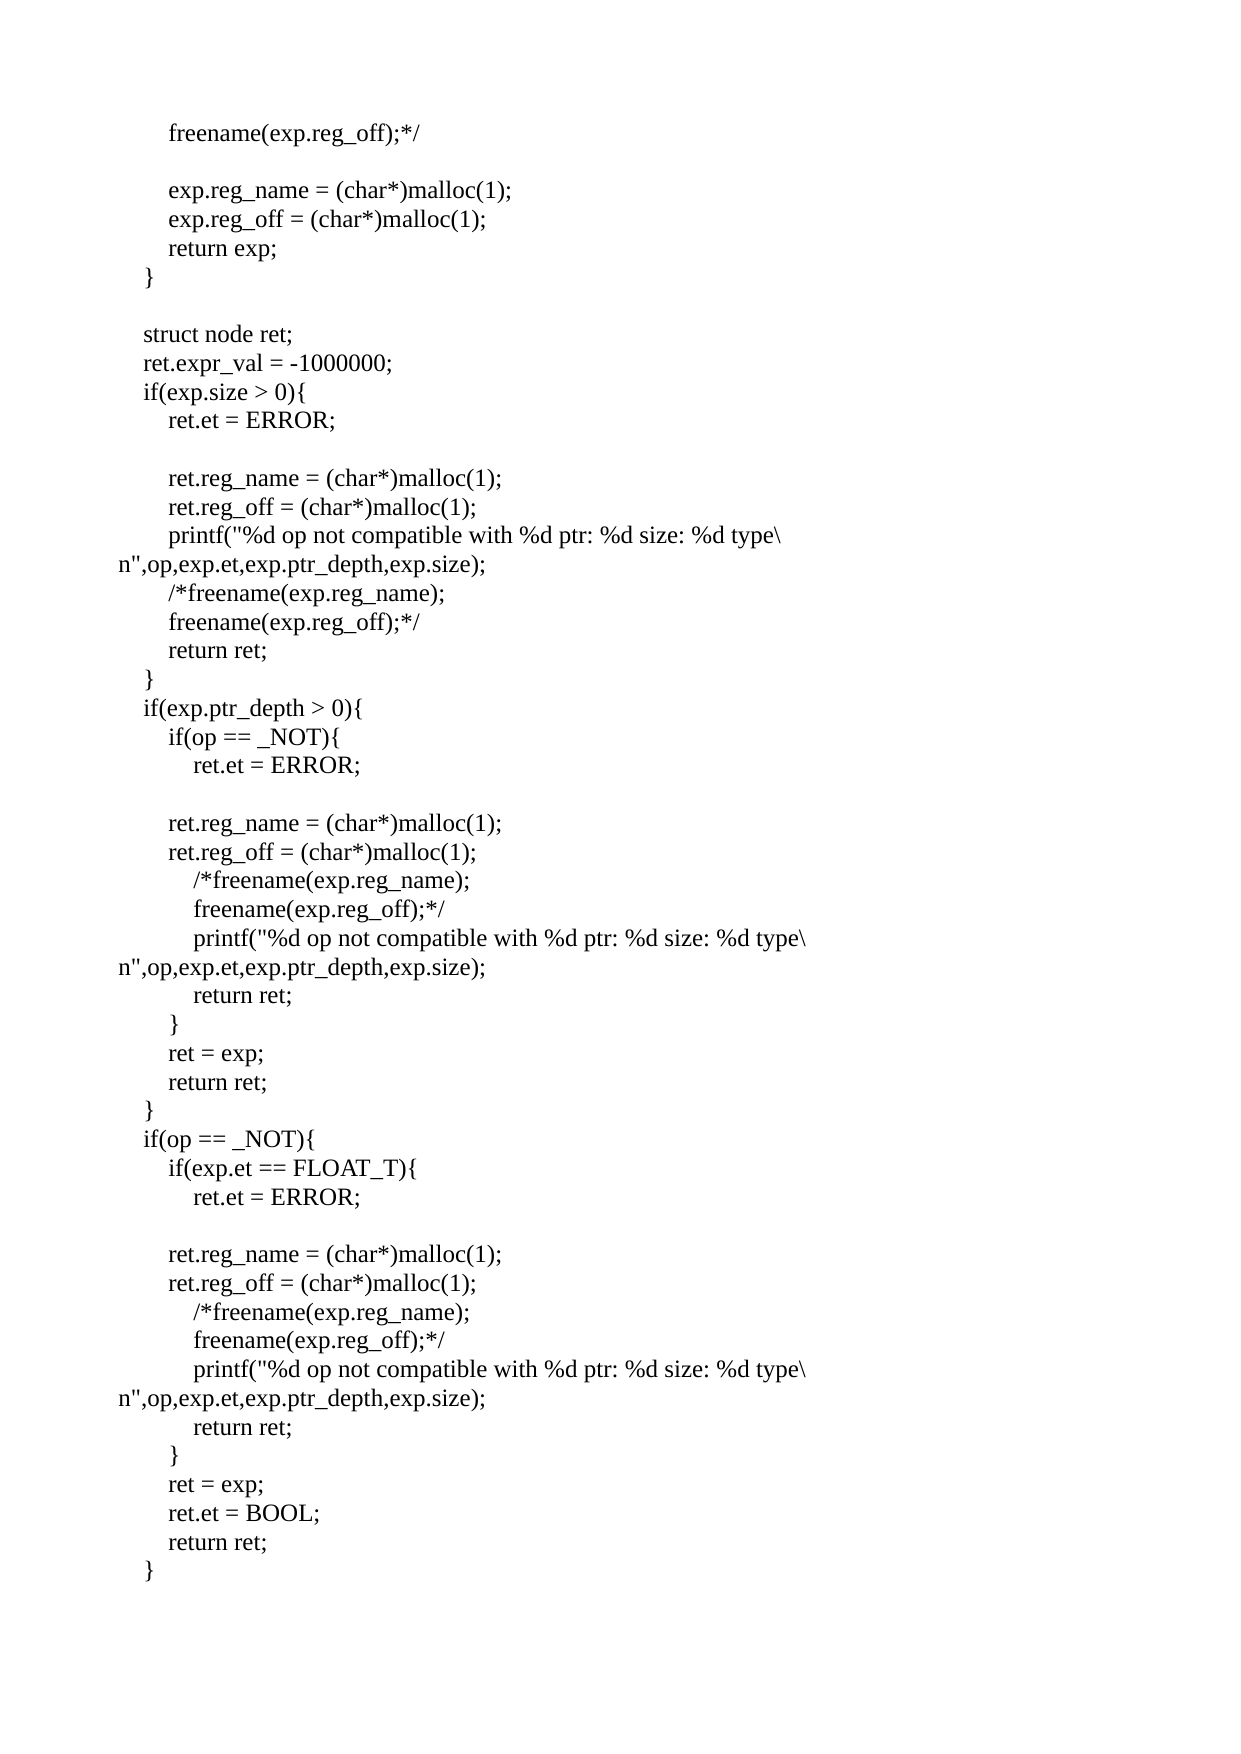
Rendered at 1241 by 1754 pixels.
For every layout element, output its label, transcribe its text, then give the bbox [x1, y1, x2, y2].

text if(exp.et == FLOAT_T){ [118, 1153, 1122, 1182]
text if(op == _NOT){ [118, 722, 1122, 751]
text exp.reg_off = (char*)malloc(1); [118, 204, 1122, 233]
text ret.reg_off = (char*)malloc(1); [118, 492, 1122, 521]
text } [118, 1441, 1122, 1469]
text } [118, 1096, 1122, 1124]
text return ret; [118, 981, 1122, 1009]
text return ret; [118, 636, 1122, 664]
text ret.et = ERROR; [118, 751, 1122, 779]
text freename(exp.reg_off);*/ [118, 118, 1122, 147]
text if(exp.size > 0){ [118, 377, 1122, 406]
text return ret; [118, 1527, 1122, 1556]
text freename(exp.reg_off);*/ [118, 1326, 1122, 1354]
text exp.reg_name = (char*)malloc(1); [118, 176, 1122, 204]
text ret.reg_off = (char*)malloc(1); [118, 1268, 1122, 1297]
text ret.reg_off = (char*)malloc(1); [118, 837, 1122, 866]
text ret = exp; [118, 1469, 1122, 1498]
text ret.et = ERROR; [118, 1182, 1122, 1211]
text if(op == _NOT){ [118, 1124, 1122, 1153]
text /*freename(exp.reg_name); [118, 1297, 1122, 1326]
text return ret; [118, 1412, 1122, 1441]
text /*freename(exp.reg_name); [118, 866, 1122, 894]
text freename(exp.reg_off);*/ [118, 607, 1122, 636]
text printf("%d op not compatible with %d ptr: %d size: %d type\n",op,exp.et,exp.ptr_depth,exp.size); [118, 923, 1122, 981]
text } [118, 262, 1122, 291]
text /*freename(exp.reg_name); [118, 578, 1122, 607]
text if(exp.ptr_depth > 0){ [118, 693, 1122, 722]
text return ret; [118, 1067, 1122, 1096]
text } [118, 1556, 1122, 1584]
text return exp; [118, 233, 1122, 262]
text } [118, 1009, 1122, 1038]
text printf("%d op not compatible with %d ptr: %d size: %d type\n",op,exp.et,exp.ptr_depth,exp.size); [118, 521, 1122, 578]
text printf("%d op not compatible with %d ptr: %d size: %d type\n",op,exp.et,exp.ptr_depth,exp.size); [118, 1354, 1122, 1412]
text ret.reg_name = (char*)malloc(1); [118, 808, 1122, 837]
text ret.et = ERROR; [118, 406, 1122, 434]
text ret.reg_name = (char*)malloc(1); [118, 1239, 1122, 1268]
text struct node ret; [118, 319, 1122, 348]
text ret.et = BOOL; [118, 1498, 1122, 1527]
text } [118, 664, 1122, 693]
text ret.expr_val = -1000000; [118, 348, 1122, 377]
text freename(exp.reg_off);*/ [118, 894, 1122, 923]
text ret = exp; [118, 1038, 1122, 1067]
text ret.reg_name = (char*)malloc(1); [118, 463, 1122, 492]
